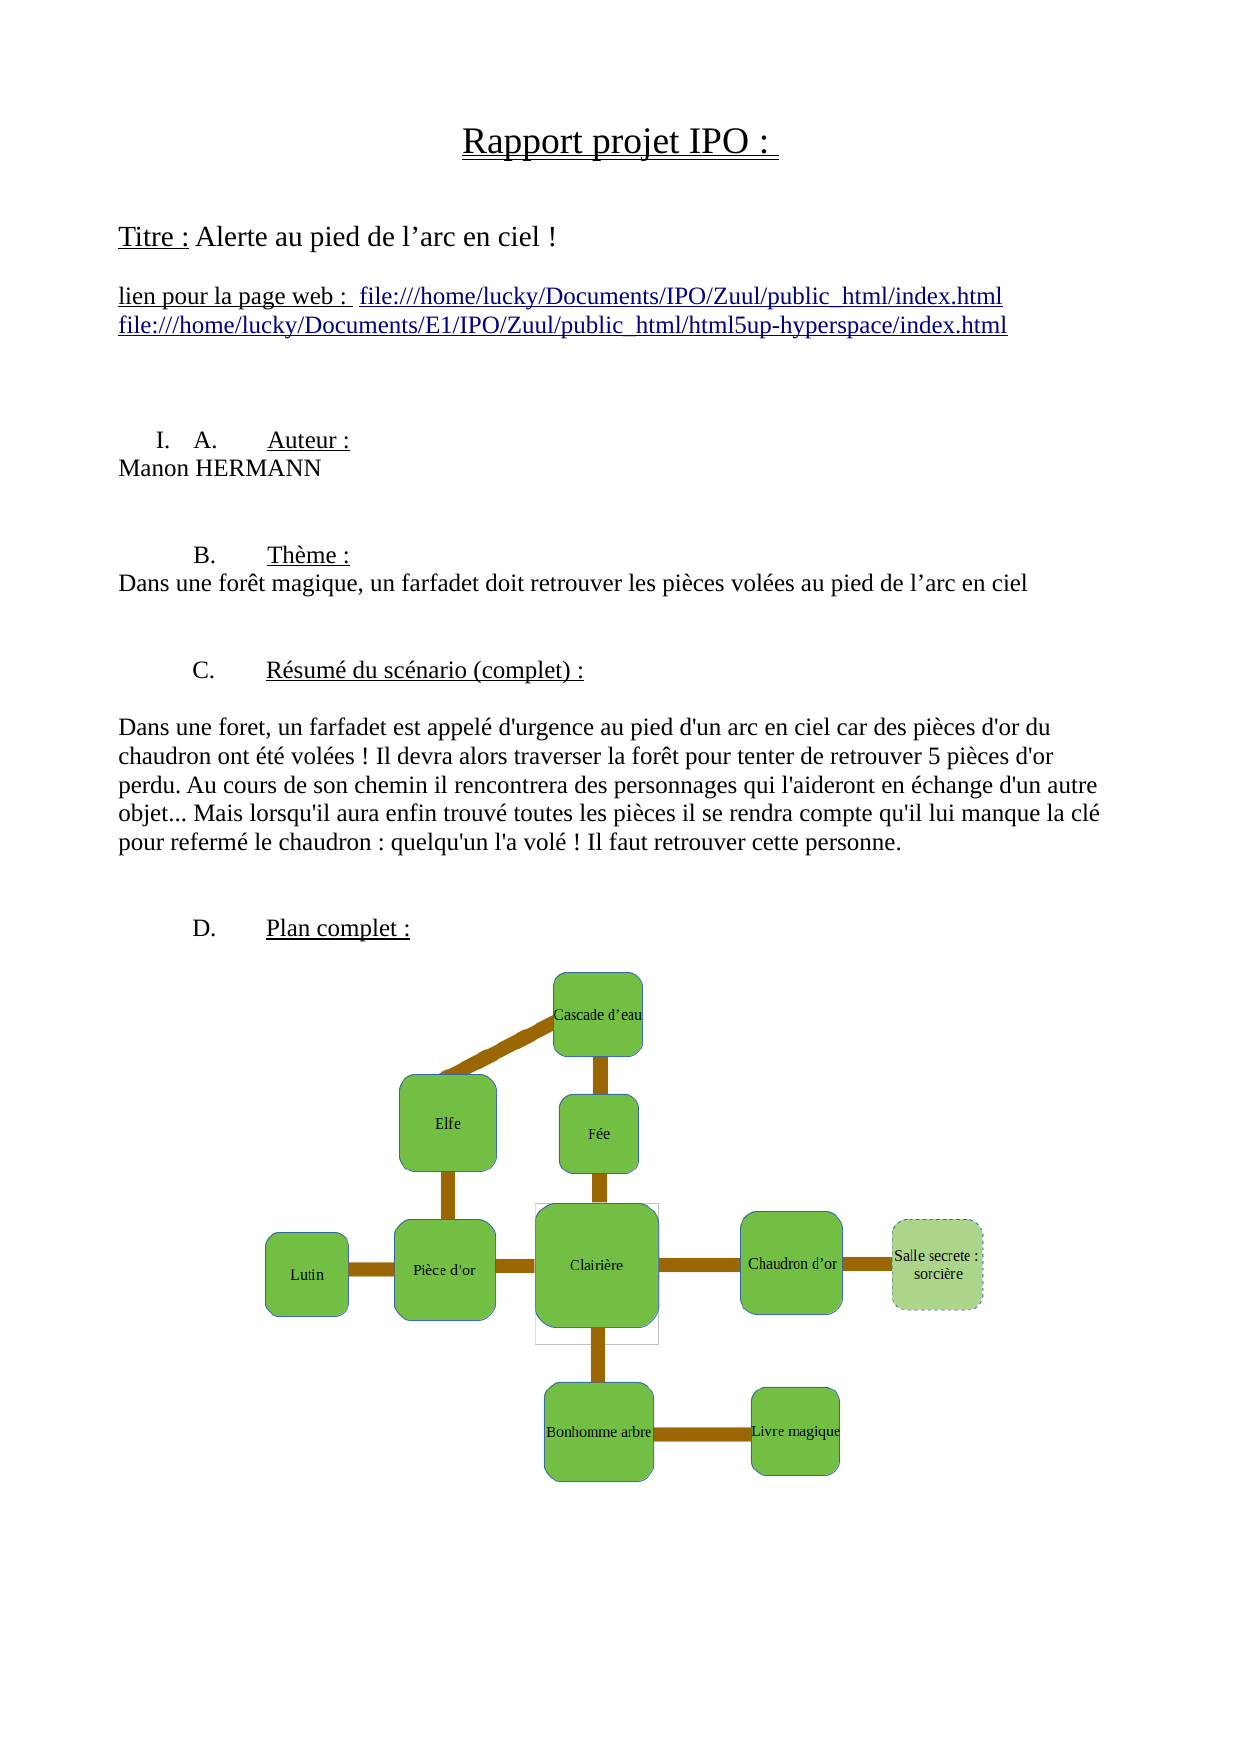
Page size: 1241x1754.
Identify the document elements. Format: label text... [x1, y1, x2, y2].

text Titre : Alerte au pied de l’arc en ciel ! [118, 219, 1122, 252]
text C. Résumé du scénario (complet) : [118, 655, 1122, 683]
text Dans une forêt magique, un farfadet doit retrouver les pièces volées au pied de l’arc en ciel [118, 568, 1122, 597]
list A. Auteur : [156, 425, 1122, 453]
list B. Thème : [156, 540, 1122, 568]
text Rapport projet IPO : [118, 118, 1122, 161]
picture [253, 971, 987, 1489]
text Dans une foret, un farfadet est appelé d'urgence au pied d'un arc en ciel car des pièces d'or du chaudron ont été volées ! Il devra alors traverser la forêt pour tenter de retrouver 5 pièces d'or perdu. Au cours de son chemin il rencontrera des personnages qui l'aideront en échange d'un autre objet... Mais lorsqu'il aura enfin trouvé toutes les pièces il se rendra compte qu'il lui manque la clé pour refermé le chaudron : quelqu'un l'a volé ! Il faut retrouver cette personne. [118, 712, 1122, 856]
text D. Plan complet : [118, 913, 1122, 942]
text Manon HERMANN [118, 453, 1122, 482]
text lien pour la page web : file:///home/lucky/Documents/IPO/Zuul/public_html/index.html [118, 281, 1122, 310]
text file:///home/lucky/Documents/E1/IPO/Zuul/public_html/html5up-hyperspace/index.html [118, 310, 1122, 338]
